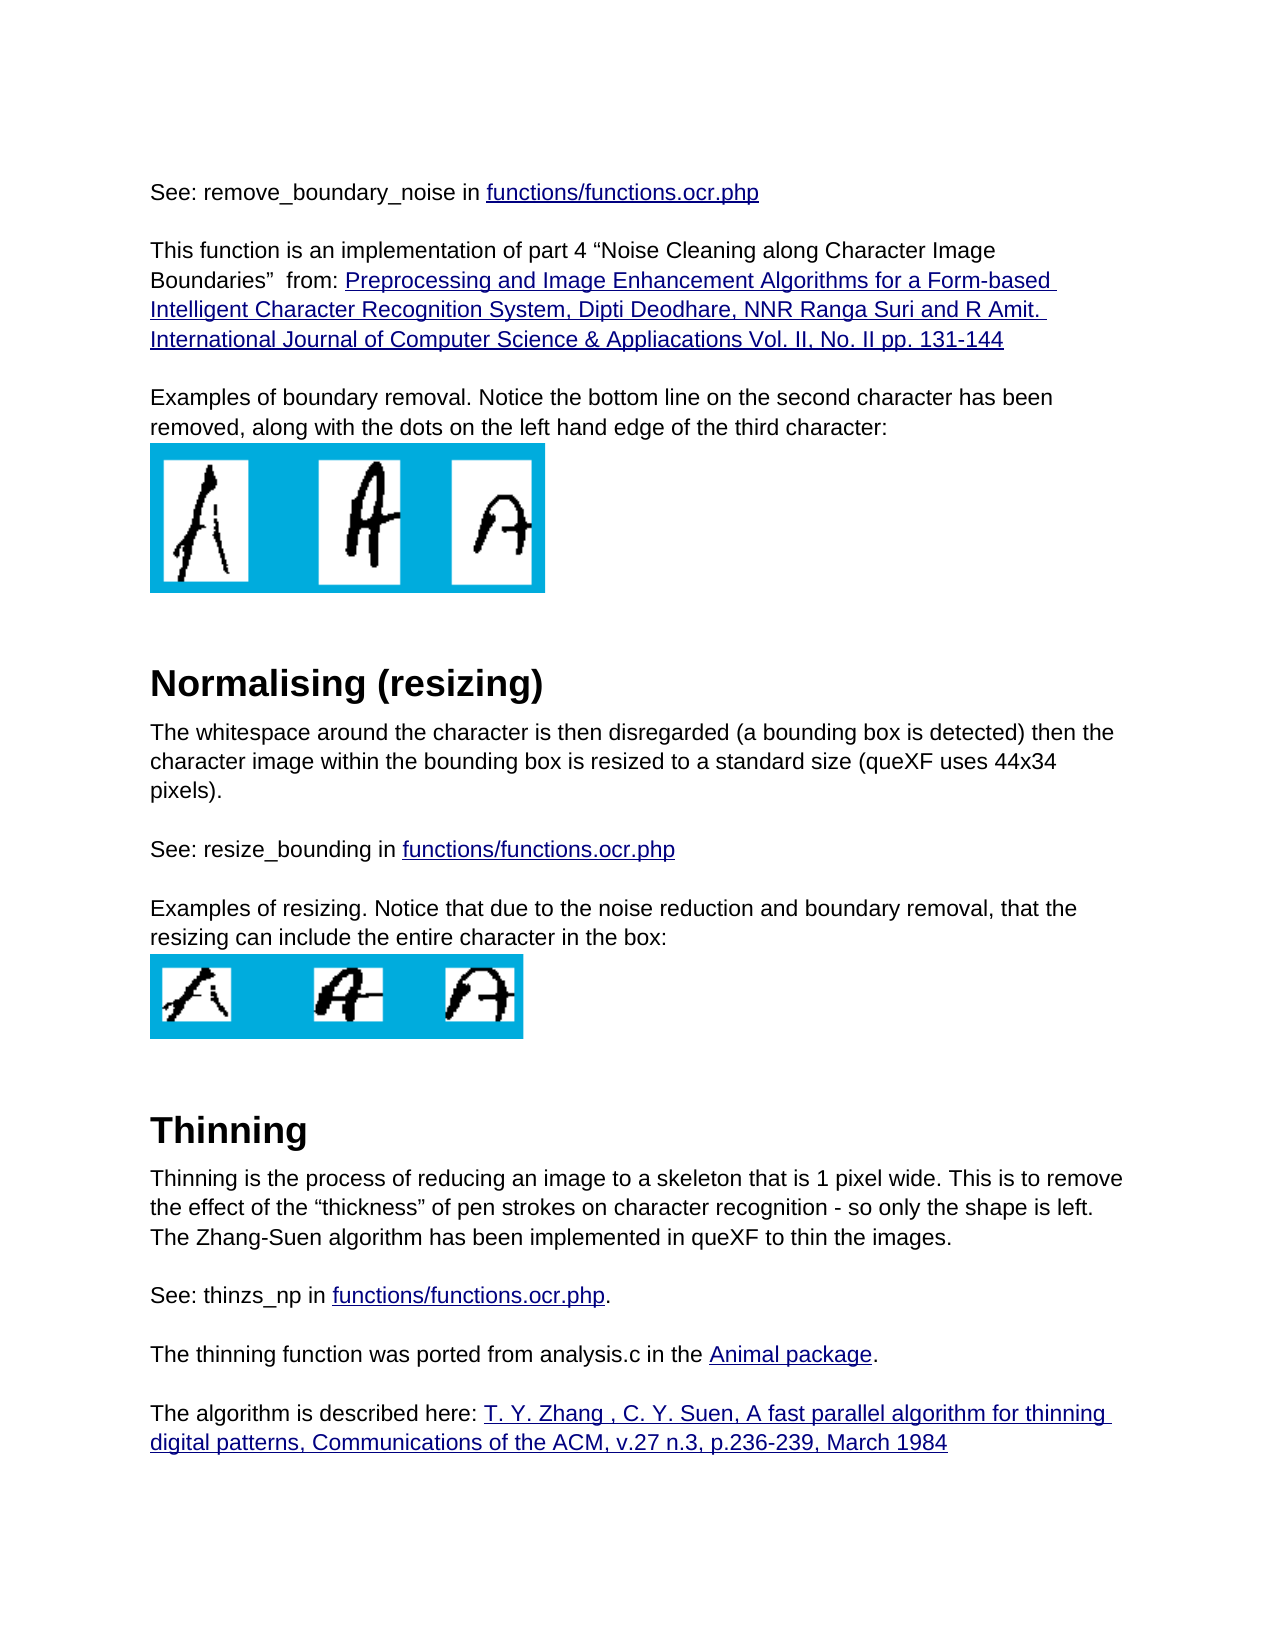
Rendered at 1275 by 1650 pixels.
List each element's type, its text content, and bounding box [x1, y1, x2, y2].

text This function is an implementation of part 4 “Noise Cleaning along Character Image Boundaries” from: Preprocessing and Image Enhancement Algorithms for a Form-based Intelligent Character Recognition System, Dipti Deodhare, NNR Ranga Suri and R Amit. International Journal of Computer Science & Appliacations Vol. II, No. II pp. 131-144 [150, 238, 1125, 352]
text See: remove_boundary_noise in functions/functions.ocr.php [150, 179, 1125, 205]
text See: thinzs_np in functions/functions.ocr.php. [150, 1283, 1125, 1309]
text See: resize_bounding in functions/functions.ocr.php [150, 837, 1125, 862]
picture [314, 968, 383, 1021]
text The algorithm is described here: T. Y. Zhang , C. Y. Suen, A fast parallel algorithm for thinning digital patterns, Communications of the ACM, v.27 n.3, p.236-239, March 1984 [150, 1401, 1125, 1456]
picture [452, 460, 531, 584]
subtitle Normalising (resizing) [150, 663, 1125, 705]
picture [446, 968, 514, 1021]
text The thinning function was ported from analysis.c in the Animal package. [150, 1342, 1125, 1368]
text Examples of resizing. Notice that due to the noise reduction and boundary removal, that the resizing can include the entire character in the box: [150, 896, 1125, 951]
picture [164, 460, 248, 581]
picture [163, 968, 231, 1021]
picture [319, 460, 400, 584]
text Thinning is the process of reducing an image to a skeleton that is 1 pixel wide. This is to remove the effect of the “thickness” of pen strokes on character recognition - so only the shape is left. The Zhang-Suen algorithm has been implemented in queXF to thin the images. [150, 1166, 1125, 1250]
subtitle Thinning [150, 1109, 1125, 1151]
text Examples of boundary removal. Notice the bottom line on the second character has been removed, along with the dots on the left hand edge of the third character: [150, 385, 1125, 440]
text The whitespace around the character is then disregarded (a bounding box is detected) then the character image within the bounding box is resized to a standard size (queXF uses 44x34 pixels). [150, 719, 1125, 804]
